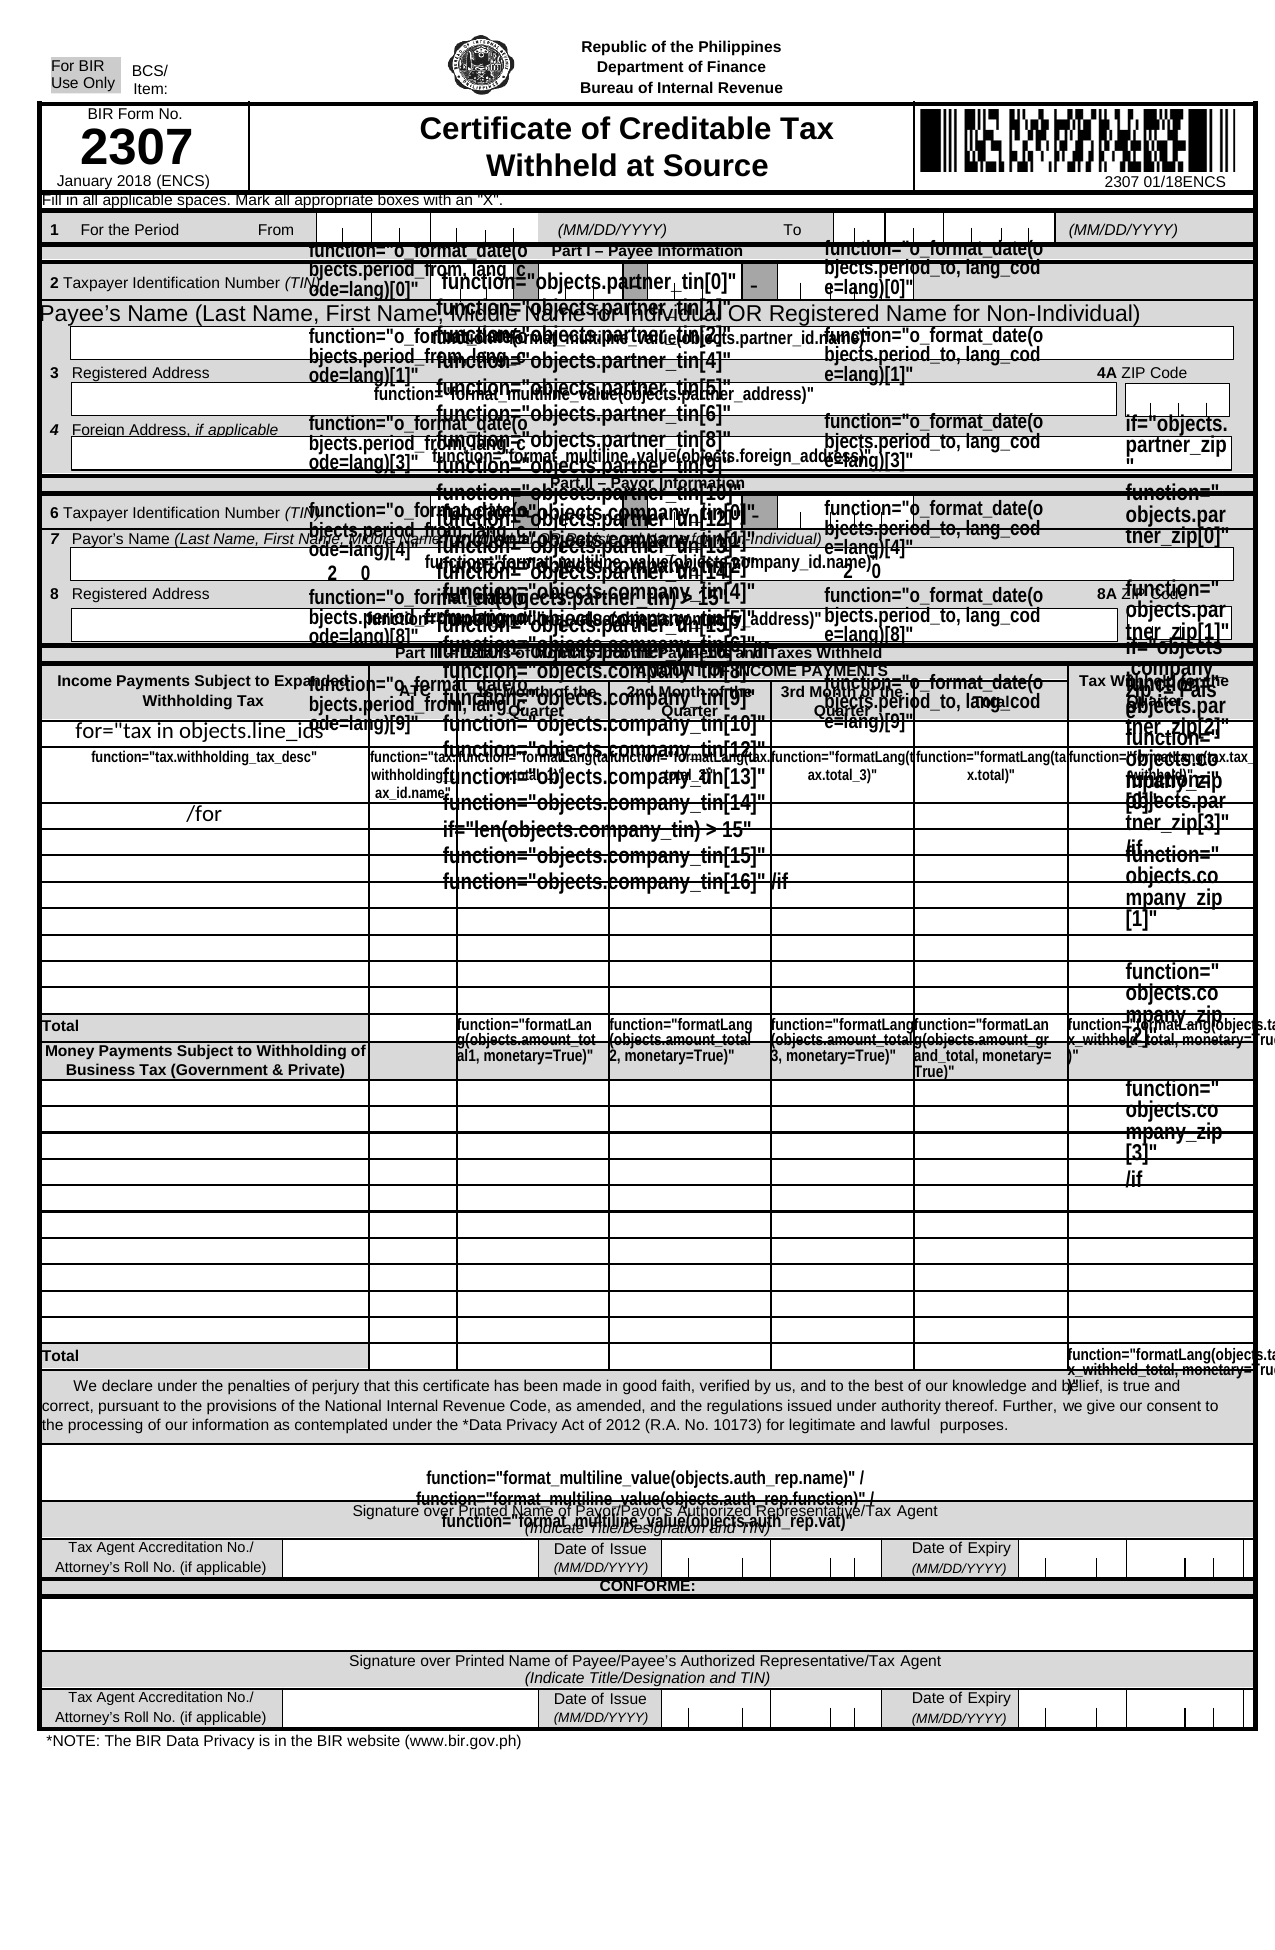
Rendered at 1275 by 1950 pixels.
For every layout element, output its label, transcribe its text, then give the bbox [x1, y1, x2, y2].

table_cell [490, 516, 495, 524]
table_cell [370, 830, 456, 854]
table_cell [1069, 1318, 1253, 1342]
table_cell [801, 283, 830, 299]
table_cell [662, 1558, 688, 1577]
table_cell [42, 1081, 368, 1105]
table_cell [831, 283, 854, 299]
table_cell [458, 1239, 608, 1263]
table_cell [778, 264, 913, 283]
table_cell [458, 1213, 608, 1237]
table_cell [915, 988, 1067, 1012]
table_cell [1186, 1558, 1213, 1577]
table_cell [610, 1081, 770, 1105]
table_cell [1069, 1265, 1253, 1289]
table_cell - [624, 496, 647, 528]
table_cell [886, 213, 943, 228]
table_cell [1127, 1540, 1243, 1558]
table_cell [1069, 1160, 1253, 1184]
table_cell [610, 722, 770, 746]
table_cell Part I – Payee Information [514, 247, 1030, 259]
table_cell AMOUNT OF INCOME PAYMENTS [745, 666, 826, 679]
table_cell - [514, 496, 538, 516]
table_cell [1179, 735, 1184, 743]
table_cell (MM/DD/YYYY) [1056, 213, 1253, 242]
table_cell Total [42, 1015, 368, 1041]
table_cell function="formatLang(tax.tax_withheld)" [1069, 748, 1253, 802]
table_cell [495, 279, 500, 287]
table_cell [914, 228, 943, 242]
table_cell CONFORME: [42, 1581, 1253, 1594]
table_cell [514, 264, 538, 299]
table_cell [1019, 1540, 1126, 1558]
table_cell [1244, 1690, 1253, 1727]
table_cell [772, 883, 913, 907]
table_cell [610, 962, 770, 986]
table_cell [610, 909, 770, 933]
table_cell [566, 283, 593, 299]
table_cell [370, 1107, 456, 1131]
table_cell [1069, 1344, 1253, 1368]
table_cell [42, 1239, 368, 1263]
table_cell [42, 1599, 1253, 1650]
table_cell [370, 1213, 456, 1237]
table_cell [458, 962, 608, 986]
table_cell [915, 830, 1067, 854]
table_cell [317, 213, 371, 228]
text Republic of the Philippines Department of Finance Bureau of Internal Revenue [573, 38, 789, 97]
table_cell [42, 1213, 368, 1237]
table_cell [915, 936, 1067, 960]
table_cell - [533, 516, 538, 524]
table_cell for="tax in objects.line_ids" [42, 722, 368, 746]
table_cell [1127, 1708, 1184, 1727]
table_cell [855, 512, 881, 528]
table_cell [42, 856, 368, 881]
table_cell [610, 936, 770, 960]
table_cell - [624, 264, 647, 299]
table_cell [1244, 1540, 1253, 1577]
table_cell [703, 512, 729, 528]
table_cell Payor’s Name (Last Name, First Name, Middle Name for Individual OR Registered Name for Non-Individual) Registered Address 8A ZIP Code [42, 530, 1253, 643]
table_cell [915, 883, 1067, 907]
table_cell [772, 1213, 913, 1237]
table_cell /for [42, 804, 368, 828]
table_cell function="tax.withholding_tax_id.name" [370, 748, 456, 802]
table_cell Part III – Details of Monthly Income Payments and Taxes Withheld [731, 648, 1253, 661]
table_cell [610, 1107, 770, 1131]
table_cell [1046, 1558, 1096, 1577]
table_cell [370, 1186, 456, 1210]
table_cell 1st Month of the Quarter [515, 682, 608, 719]
text [25, 62, 51, 80]
table_cell Tax Agent Accreditation No./ Attorney’s Roll No. (if applicable) [42, 1690, 282, 1727]
table_cell [1174, 1015, 1179, 1024]
table_cell [458, 722, 608, 746]
table_cell [915, 1015, 1067, 1041]
table_cell [1069, 1107, 1253, 1131]
table_cell [772, 909, 913, 933]
table_cell [1046, 1708, 1096, 1727]
table_cell [1069, 988, 1253, 1012]
table_cell [1069, 722, 1253, 746]
table_cell [915, 1292, 1067, 1316]
table_cell [42, 1292, 368, 1316]
table_cell function="formatLang(tax.total_3)" [772, 748, 913, 802]
table_cell Part II – Payor Information [42, 478, 580, 491]
table_cell [689, 1558, 742, 1577]
table_cell function="formatLang(tax.total_1)" [458, 748, 608, 802]
table_cell [458, 517, 472, 528]
table_cell [1200, 1015, 1207, 1021]
table_cell [662, 1708, 688, 1727]
table_cell [370, 1265, 456, 1289]
table_cell [605, 520, 622, 528]
table_cell [662, 1690, 770, 1708]
table_cell [772, 988, 913, 1012]
table_cell (MM/DD/YYYY) To [538, 213, 833, 242]
table_cell [648, 283, 674, 299]
table_cell ATC [370, 666, 456, 719]
table_cell [502, 515, 513, 528]
table_cell [42, 936, 368, 960]
table_cell [370, 1239, 456, 1263]
table_cell AMOUNT OF INCOME PAYMENTS [563, 666, 647, 679]
table_cell [944, 228, 971, 242]
table_cell [915, 1344, 1067, 1368]
table_cell [831, 1708, 854, 1727]
table_cell [915, 1134, 1067, 1158]
table_cell [772, 1292, 913, 1316]
table_cell [610, 1239, 770, 1263]
table_cell function="formatLang(tax.total_2)" [610, 748, 770, 802]
table_cell [772, 1107, 913, 1131]
table_cell [772, 1043, 913, 1079]
table_cell [1200, 722, 1210, 733]
table_cell [42, 830, 368, 854]
table_cell [1097, 1558, 1126, 1577]
table_cell 6 Taxpayer Identification Number (TIN) [42, 496, 430, 528]
table_cell Money Payments Subject to Withholding of Business Tax (Government & Private) [42, 1043, 368, 1079]
table_cell [370, 883, 456, 907]
table_cell [1200, 804, 1253, 828]
table_cell [1128, 1107, 1133, 1115]
table_cell [1001, 228, 1028, 242]
table_cell - [514, 516, 538, 528]
table_cell [610, 830, 770, 854]
table_cell [1127, 1558, 1184, 1577]
table_cell [1210, 990, 1215, 998]
table_cell [648, 496, 702, 512]
table_cell Date of Issue (MM/DD/YYYY) [539, 1540, 661, 1577]
table_cell 3rd Month of the Quarter [828, 682, 845, 715]
table_cell [772, 856, 913, 881]
table_cell function="formatLang(tax.total)" [915, 748, 1067, 802]
table_cell [1069, 1043, 1253, 1079]
table_cell [915, 962, 1067, 986]
table_cell [539, 496, 622, 512]
table_cell [1214, 1708, 1243, 1727]
table_cell [1210, 1107, 1215, 1115]
table_cell [1069, 883, 1253, 907]
table_cell [1069, 830, 1253, 854]
table_cell [855, 228, 884, 242]
table_cell [370, 1160, 456, 1184]
table_cell [972, 228, 1001, 242]
table_cell [855, 283, 881, 299]
table_cell [370, 1081, 456, 1105]
table_cell [1127, 1690, 1243, 1708]
table_cell [458, 1134, 608, 1158]
table_cell [886, 228, 913, 242]
table_cell [370, 988, 456, 1012]
table_cell [731, 512, 741, 528]
table_cell [675, 512, 700, 528]
table_cell [283, 1690, 538, 1727]
table_cell [1019, 1558, 1045, 1577]
table_cell [610, 1186, 770, 1210]
table_cell [42, 1318, 368, 1342]
table_cell [610, 988, 770, 1012]
table_cell [458, 830, 608, 854]
table_cell [42, 962, 368, 986]
table_cell [370, 804, 456, 828]
table_header 2307 01/18ENCS [915, 106, 1253, 190]
table_cell Signature over Printed Name of Payee/Payee’s Authorized Representative/Tax Agent (Indicate Title/Designation and TIN) [42, 1652, 1253, 1687]
table_cell [915, 1107, 1067, 1131]
table_cell [458, 804, 608, 828]
table_cell Date of Issue (MM/DD/YYYY) [539, 1690, 661, 1727]
table_cell [370, 1318, 456, 1342]
table_cell function="tax.withholding_tax_desc" [42, 748, 368, 802]
table_cell [1186, 1708, 1213, 1727]
table_cell [457, 228, 513, 242]
table_cell Part I – Payee Information [42, 247, 513, 259]
table_cell [1069, 856, 1253, 881]
table_cell [610, 1265, 770, 1289]
table_cell Payee’s Name (Last Name, First Name, Middle Name for Individual OR Registered Name for Non-Individual) Registered Address 4A ZIP Code Foreign Address, if applicable [42, 301, 1253, 473]
table_cell [42, 1265, 368, 1289]
table_cell [566, 512, 593, 528]
table_cell [915, 1186, 1067, 1210]
table_cell [915, 1239, 1067, 1263]
table_header BIR Form No. 2307 January 2018 (ENCS) [42, 106, 248, 190]
table_cell [610, 1344, 770, 1368]
table_cell [855, 1708, 881, 1727]
table_cell [557, 512, 565, 528]
table_cell [42, 1445, 1253, 1500]
table_cell [539, 283, 565, 299]
table_cell [882, 512, 913, 528]
table_cell [772, 1134, 913, 1158]
table_cell 2nd Month of the Quarter [610, 682, 770, 719]
table_cell [458, 1292, 608, 1316]
table_cell [1069, 1239, 1253, 1263]
table_cell [42, 909, 368, 933]
table_cell [771, 1708, 830, 1727]
table_cell AMOUNT OF INCOME PAYMENTS [864, 666, 1067, 679]
table_cell Part II – Payor Information [591, 478, 660, 491]
table_cell AMOUNT OF INCOME PAYMENTS [514, 666, 560, 679]
table_cell [610, 883, 770, 907]
table_cell [610, 1015, 770, 1041]
table_cell [610, 1134, 770, 1158]
table_cell [370, 1134, 456, 1158]
table_cell [610, 1213, 770, 1237]
table_cell [771, 1540, 881, 1558]
table_cell [726, 496, 741, 512]
table_cell [370, 1015, 456, 1041]
table_cell [1136, 1015, 1145, 1041]
table_cell [372, 213, 430, 228]
table_cell [675, 283, 702, 299]
table_cell [648, 512, 674, 528]
table_cell [400, 228, 430, 242]
table_cell [772, 722, 913, 746]
table_cell [370, 1043, 456, 1079]
table_cell Part II – Payor Information [662, 478, 718, 491]
table_cell [743, 1708, 770, 1727]
table_cell [778, 496, 913, 512]
table_cell [778, 283, 800, 299]
table_cell [1128, 990, 1133, 998]
table_cell [42, 883, 368, 907]
table_cell [458, 1265, 608, 1289]
table_cell [370, 722, 456, 746]
picture [920, 109, 1236, 172]
table_cell AMOUNT OF INCOME PAYMENTS [685, 666, 724, 679]
table_cell [772, 1160, 913, 1184]
table_cell [855, 1558, 881, 1577]
table_cell [458, 1318, 608, 1342]
table_cell [539, 264, 622, 283]
table_cell Signature over Printed Name of Payor/Payor’s Authorized Representative/Tax Agent (Indicate Title/Designation and TIN) [42, 1502, 1253, 1537]
table_cell [458, 1186, 608, 1210]
table_cell [42, 1107, 368, 1131]
table_cell [1146, 1134, 1253, 1158]
table_cell [1069, 1015, 1138, 1041]
table_cell [431, 264, 513, 299]
table_cell Part I – Payee Information [1030, 247, 1253, 259]
table_cell [610, 512, 619, 518]
table_cell [594, 283, 622, 299]
table_cell [458, 1344, 608, 1368]
table_cell [594, 518, 602, 528]
table_cell Total [915, 682, 1067, 719]
picture [447, 35, 515, 95]
table_cell [1146, 1015, 1253, 1041]
table_cell [370, 1292, 456, 1316]
table_cell [458, 883, 608, 907]
table_cell [458, 1160, 608, 1184]
table_cell [914, 496, 1253, 528]
table_cell [882, 283, 913, 299]
table_cell [458, 856, 608, 881]
table_cell [772, 804, 913, 828]
table_cell [915, 1213, 1067, 1237]
table_cell [915, 1265, 1067, 1289]
table_cell 1 For the Period From [42, 213, 316, 242]
table_cell [610, 1043, 770, 1079]
table_cell [610, 1318, 770, 1342]
table_cell [1019, 1708, 1045, 1727]
table_cell [343, 228, 371, 242]
table_cell [743, 1558, 770, 1577]
table_cell [834, 213, 884, 228]
table_cell [771, 1558, 830, 1577]
table_cell [772, 1186, 913, 1210]
table_cell [372, 228, 399, 242]
table_cell [834, 228, 854, 242]
table_cell [539, 519, 554, 528]
table_cell [915, 1318, 1067, 1342]
table_cell [915, 1043, 1067, 1079]
table_cell [1175, 722, 1181, 733]
table_cell [915, 722, 1067, 746]
table_cell [610, 1160, 770, 1184]
table_cell [1069, 1213, 1253, 1237]
table_cell [42, 1134, 368, 1158]
table_cell [610, 856, 770, 881]
table_cell [1069, 962, 1253, 986]
table_cell [772, 1344, 913, 1368]
table_cell [831, 1558, 854, 1577]
table_cell [772, 1015, 913, 1041]
table_cell [702, 496, 729, 512]
table_cell [431, 496, 513, 512]
table_cell [1157, 722, 1176, 736]
table_cell [772, 1265, 913, 1289]
table_cell [431, 213, 538, 228]
table_cell [771, 1690, 881, 1708]
table_cell [1210, 873, 1215, 881]
table_header Certificate of Creditable Tax Withheld at Source [250, 106, 913, 190]
table_cell [1029, 228, 1054, 242]
table_cell [1069, 936, 1253, 960]
table_cell [468, 520, 478, 528]
table_cell [610, 1292, 770, 1316]
table_cell [914, 264, 1253, 299]
text BCS/ [121, 62, 168, 80]
table_cell [1019, 1690, 1126, 1708]
table_cell [915, 1160, 1067, 1184]
table_cell [801, 512, 830, 528]
table_cell [944, 213, 1054, 228]
table_cell [370, 856, 456, 881]
table_cell [42, 988, 368, 1012]
table_cell [42, 1160, 368, 1184]
table_cell [772, 962, 913, 986]
table_cell [431, 228, 456, 242]
table_cell [283, 1540, 538, 1577]
table_cell 1st Month of the Quarter [458, 691, 515, 719]
table_cell [458, 988, 608, 1012]
table_cell [778, 512, 800, 528]
table_cell [514, 228, 538, 242]
table_cell [689, 1708, 742, 1727]
table_cell Total [42, 1344, 368, 1368]
table_cell [915, 856, 1067, 881]
table_cell [370, 962, 456, 986]
table_cell [1097, 1708, 1126, 1727]
table_cell Tax Agent Accreditation No./ Attorney’s Roll No. (if applicable) [42, 1540, 282, 1577]
table_cell [772, 830, 913, 854]
text Item: [25, 80, 168, 98]
table_cell 3rd Month of the Quarter [772, 682, 844, 719]
table_cell We declare under the penalties of perjury that this certificate has been made in good faith, verified by us, and to the best of our knowledge and belief, is true and correct, pursuant to the provisions of the National Internal Revenue Code, as amended, and the regulations issued under authority thereof. Further, we give our consent to the processing of our information as contemplated under the *Data Privacy Act of 2012 (R.A. No. 10173) for legitimate and lawful purposes. [42, 1371, 1253, 1443]
table_cell [458, 936, 608, 960]
table_cell [458, 1043, 608, 1079]
table_cell [915, 804, 1067, 828]
table_cell [1069, 909, 1253, 933]
table_cell [431, 512, 439, 528]
table_cell Tax Withheld for the Quarter [1069, 666, 1253, 719]
table_cell [42, 1186, 368, 1210]
table_cell [915, 1081, 1067, 1105]
table_cell 3rd Month of the Quarter [842, 682, 913, 719]
table_cell [317, 228, 342, 242]
table_cell [662, 1540, 770, 1558]
table_cell [480, 516, 485, 528]
table_cell [370, 909, 456, 933]
table_cell [1069, 1081, 1253, 1105]
table_cell [648, 264, 741, 283]
table_cell Date of Expiry (MM/DD/YYYY) [882, 1690, 1018, 1727]
table_cell [1069, 1292, 1253, 1316]
table_cell [1069, 804, 1198, 828]
table_cell - [743, 496, 777, 528]
table_cell [440, 512, 451, 528]
table_cell [703, 283, 741, 299]
table_cell [772, 1318, 913, 1342]
text *NOTE: The BIR Data Privacy is in the BIR website (www.bir.gov.ph) [46, 1732, 1258, 1749]
table_cell [772, 936, 913, 960]
table_cell [772, 1239, 913, 1263]
table_cell Date of Expiry (MM/DD/YYYY) [882, 1540, 1018, 1577]
table_cell Part II – Payor Information [719, 478, 1253, 491]
table_cell [370, 936, 456, 960]
table_cell [831, 512, 854, 528]
table_cell [370, 1344, 456, 1368]
table_cell [1069, 1134, 1145, 1158]
table_cell [458, 1015, 608, 1041]
table_cell [458, 909, 608, 933]
table_cell [1214, 1558, 1243, 1577]
table_cell [458, 1081, 608, 1105]
table_cell [610, 804, 770, 828]
table_cell - [743, 264, 777, 299]
table_cell [915, 909, 1067, 933]
table_cell Fill in all applicable spaces. Mark all appropriate boxes with an "X". [42, 195, 1253, 208]
table_cell Income Payments Subject to Expanded Withholding Tax [42, 666, 368, 719]
table_cell 2 Taxpayer Identification Number (TIN) [42, 264, 430, 299]
table_cell [1069, 1186, 1253, 1210]
table_cell [458, 1107, 608, 1131]
table_cell [772, 1081, 913, 1105]
table_cell [1128, 873, 1133, 881]
table_cell Part III – Details of Monthly Income Payments and Taxes Withheld [42, 648, 554, 661]
